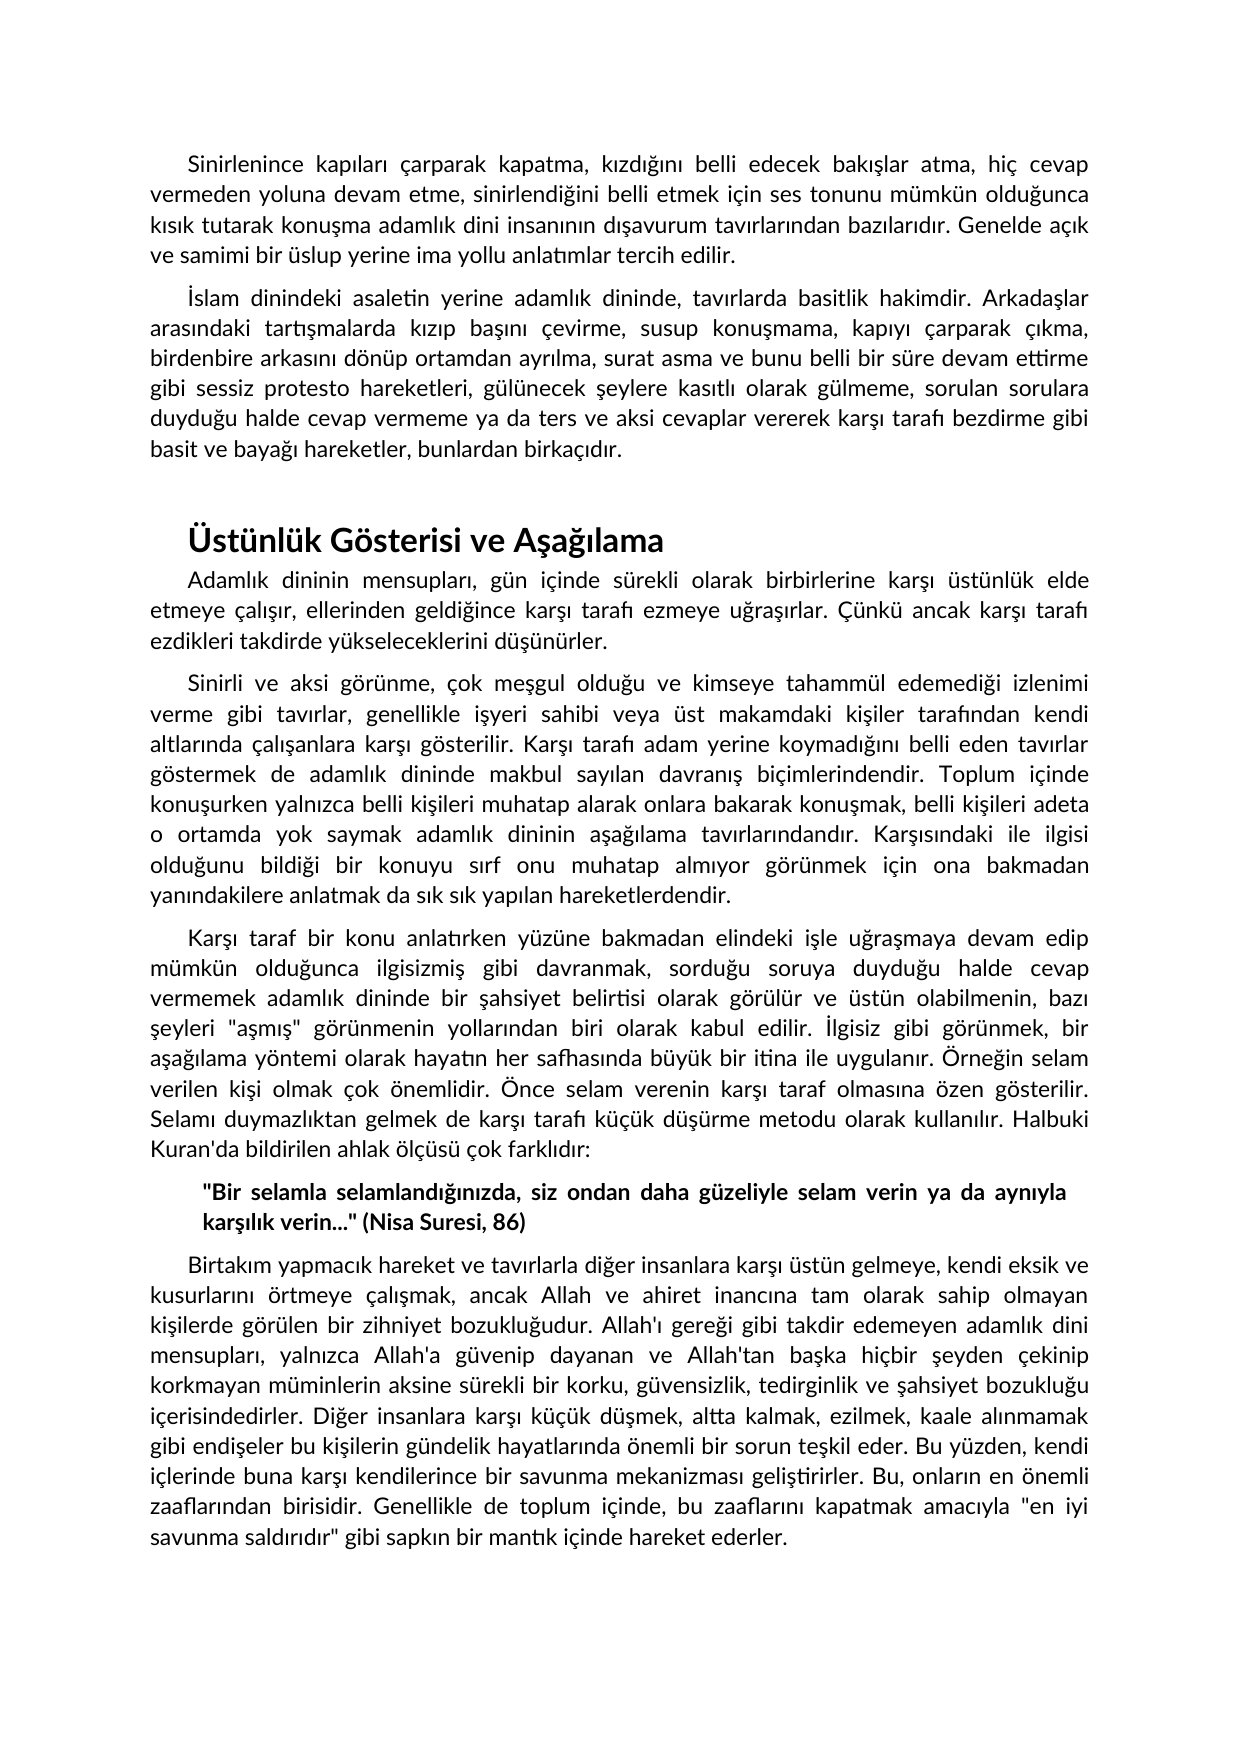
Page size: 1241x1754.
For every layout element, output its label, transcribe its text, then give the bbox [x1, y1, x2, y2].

text "Bir selamla selamlandığınızda, siz ondan daha güzeliyle selam verin ya da aynıyla karşılık verin..." (Nisa Suresi, 86) [202, 1177, 1068, 1235]
text İslam dinindeki asaletin yerine adamlık dininde, tavırlarda basitlik hakimdir. Arkadaşlar arasındaki tartışmalarda kızıp başını çevirme, susup konuşmama, kapıyı çarparak çıkma, birdenbire arkasını dönüp ortamdan ayrılma, surat asma ve bunu belli bir süre devam ettirme gibi sessiz protesto hareketleri, gülünecek şeylere kasıtlı olarak gülmeme, sorulan sorulara duyduğu halde cevap vermeme ya da ters ve aksi cevaplar vererek karşı tarafı bezdirme gibi basit ve bayağı hareketler, bunlardan birkaçıdır. [150, 283, 1090, 462]
subtitle Üstünlük Gösterisi ve Aşağılama [187, 520, 1090, 560]
text Adamlık dininin mensupları, gün içinde sürekli olarak birbirlerine karşı üstünlük elde etmeye çalışır, ellerinden geldiğince karşı tarafı ezmeye uğraşırlar. Çünkü ancak karşı tarafı ezdikleri takdirde yükseleceklerini düşünürler. [150, 566, 1090, 654]
text Sinirli ve aksi görünme, çok meşgul olduğu ve kimseye tahammül edemediği izlenimi verme gibi tavırlar, genellikle işyeri sahibi veya üst makamdaki kişiler tarafından kendi altlarında çalışanlara karşı gösterilir. Karşı tarafı adam yerine koymadığını belli eden tavırlar göstermek de adamlık dininde makbul sayılan davranış biçimlerindendir. Toplum içinde konuşurken yalnızca belli kişileri muhatap alarak onlara bakarak konuşmak, belli kişileri adeta o ortamda yok saymak adamlık dininin aşağılama tavırlarındandır. Karşısındaki ile ilgisi olduğunu bildiği bir konuyu sırf onu muhatap almıyor görünmek için ona bakmadan yanındakilere anlatmak da sık sık yapılan hareketlerdendir. [150, 669, 1090, 908]
text Birtakım yapmacık hareket ve tavırlarla diğer insanlara karşı üstün gelmeye, kendi eksik ve kusurlarını örtmeye çalışmak, ancak Allah ve ahiret inancına tam olarak sahip olmayan kişilerde görülen bir zihniyet bozukluğudur. Allah'ı gereği gibi takdir edemeyen adamlık dini mensupları, yalnızca Allah'a güvenip dayanan ve Allah'tan başka hiçbir şeyden çekinip korkmayan müminlerin aksine sürekli bir korku, güvensizlik, tedirginlik ve şahsiyet bozukluğu içerisindedirler. Diğer insanlara karşı küçük düşmek, altta kalmak, ezilmek, kaale alınmamak gibi endişeler bu kişilerin gündelik hayatlarında önemli bir sorun teşkil eder. Bu yüzden, kendi içlerinde buna karşı kendilerince bir savunma mekanizması geliştirirler. Bu, onların en önemli zaaflarından birisidir. Genellikle de toplum içinde, bu zaaflarını kapatmak amacıyla "en iyi savunma saldırıdır" gibi sapkın bir mantık içinde hareket ederler. [150, 1250, 1090, 1550]
text Karşı taraf bir konu anlatırken yüzüne bakmadan elindeki işle uğraşmaya devam edip mümkün olduğunca ilgisizmiş gibi davranmak, sorduğu soruya duyduğu halde cevap vermemek adamlık dininde bir şahsiyet belirtisi olarak görülür ve üstün olabilmenin, bazı şeyleri "aşmış" görünmenin yollarından biri olarak kabul edilir. İlgisiz gibi görünmek, bir aşağılama yöntemi olarak hayatın her safhasında büyük bir itina ile uygulanır. Örneğin selam verilen kişi olmak çok önemlidir. Önce selam verenin karşı taraf olmasına özen gösterilir. Selamı duymazlıktan gelmek de karşı tarafı küçük düşürme metodu olarak kullanılır. Halbuki Kuran'da bildirilen ahlak ölçüsü çok farklıdır: [150, 923, 1090, 1162]
text Sinirlenince kapıları çarparak kapatma, kızdığını belli edecek bakışlar atma, hiç cevap vermeden yoluna devam etme, sinirlendiğini belli etmek için ses tonunu mümkün olduğunca kısık tutarak konuşma adamlık dini insanının dışavurum tavırlarından bazılarıdır. Genelde açık ve samimi bir üslup yerine ima yollu anlatımlar tercih edilir. [150, 150, 1090, 268]
